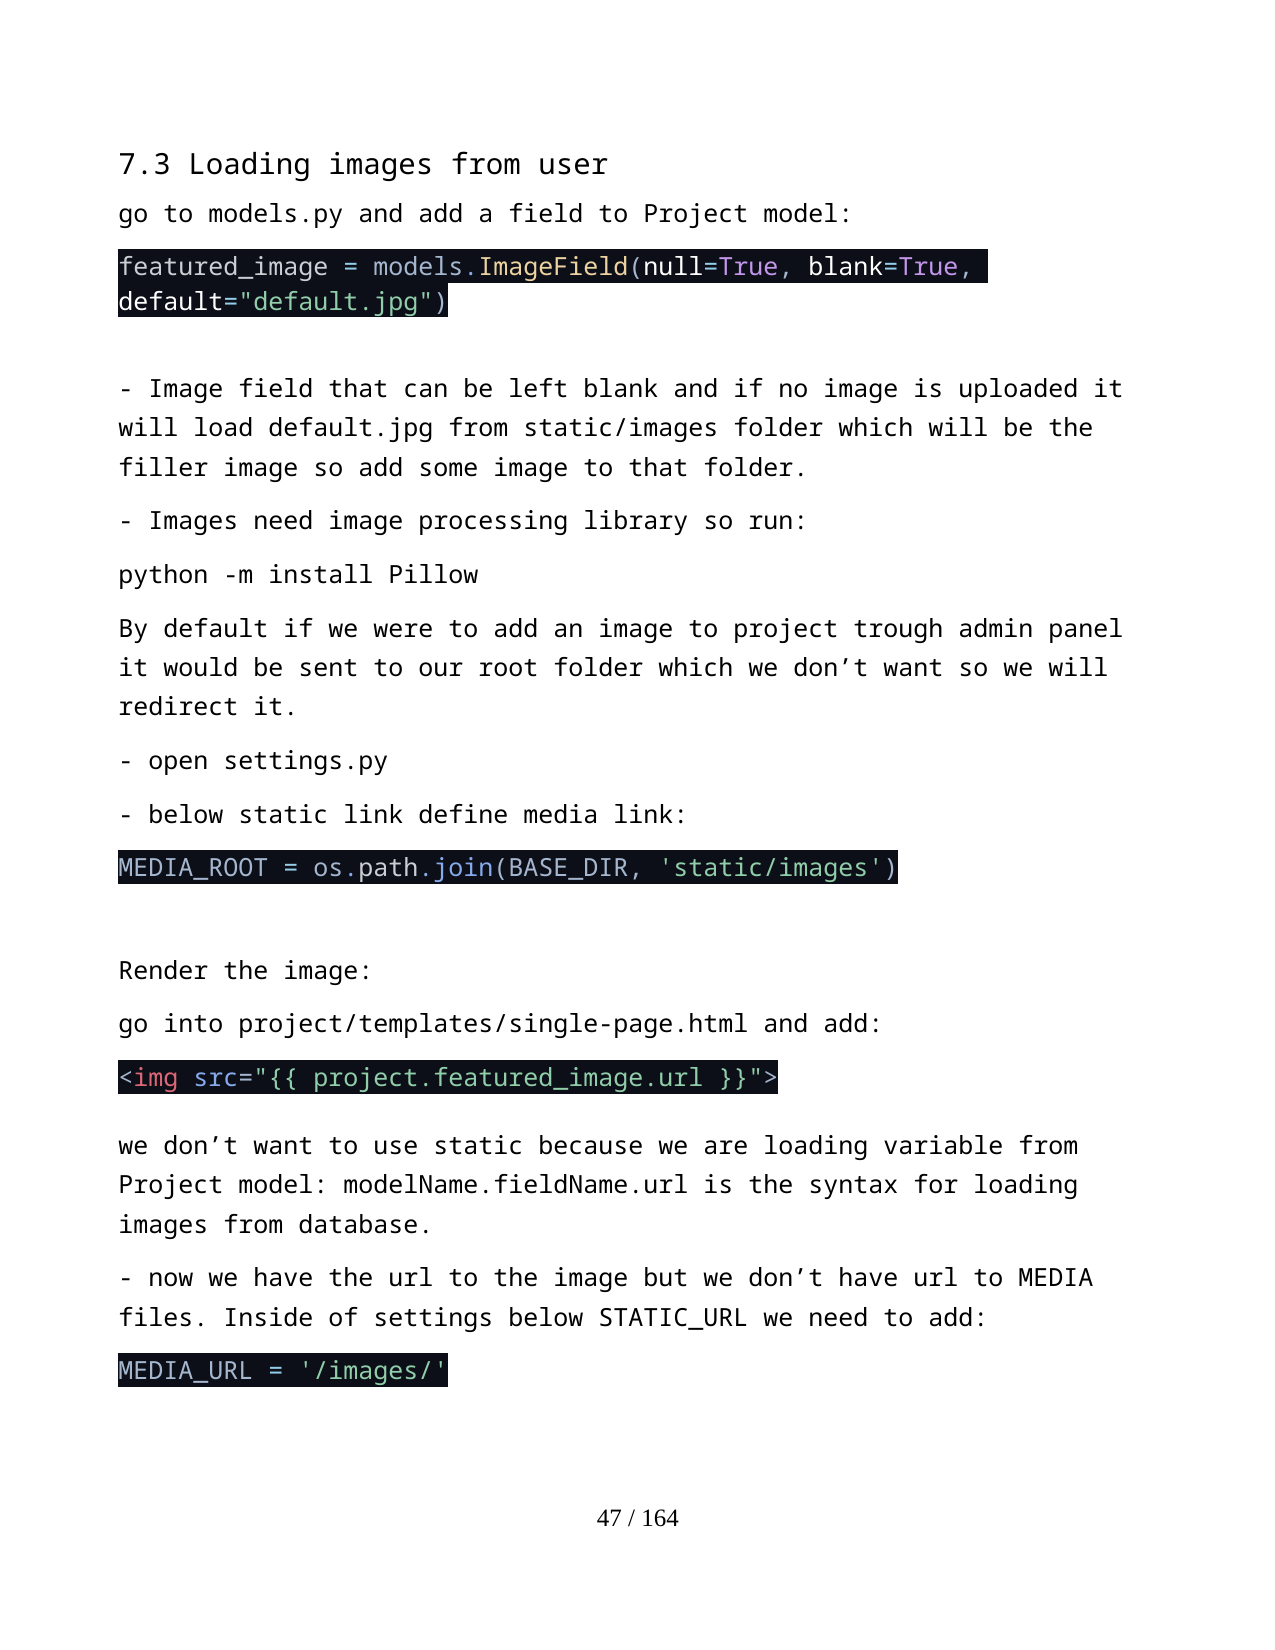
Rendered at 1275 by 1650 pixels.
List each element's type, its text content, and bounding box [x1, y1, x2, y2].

text - now we have the url to the image but we don’t have url to MEDIA files. Inside of settings below STATIC_URL we need to add: [118, 1260, 1157, 1333]
text - open settings.py [118, 743, 1157, 777]
text - Image field that can be left blank and if no image is uploaded it will load default.jpg from static/images folder which will be the filler image so add some image to that folder. [118, 371, 1157, 483]
text python -m install Pillow [118, 557, 1157, 591]
text By default if we were to add an image to project trough admin panel it would be sent to our root folder which we don’t want so we will redirect it. [118, 611, 1157, 723]
text - Images need image processing library so run: [118, 503, 1157, 537]
text we don’t want to use static because we are loading variable from Project model: modelName.fieldName.url is the syntax for loading images from database. [118, 1128, 1157, 1240]
text MEDIA_ROOT = os.path.join(BASE_DIR, 'static/images') [118, 850, 1157, 884]
text Render the image: [118, 952, 1157, 986]
text <img src="{{ project.featured_image.url }}"> [118, 1060, 1157, 1094]
text MEDIA_URL = '/images/' [118, 1353, 1157, 1387]
subtitle 7.3 Loading images from user [118, 143, 1157, 183]
text go into project/templates/single-page.html and add: [118, 1006, 1157, 1040]
text go to models.py and add a field to Project model: [118, 195, 1157, 229]
text featured_image = models.ImageField(null=True, blank=True, default="default.jpg") [118, 249, 1157, 317]
text - below static link define media link: [118, 796, 1157, 830]
